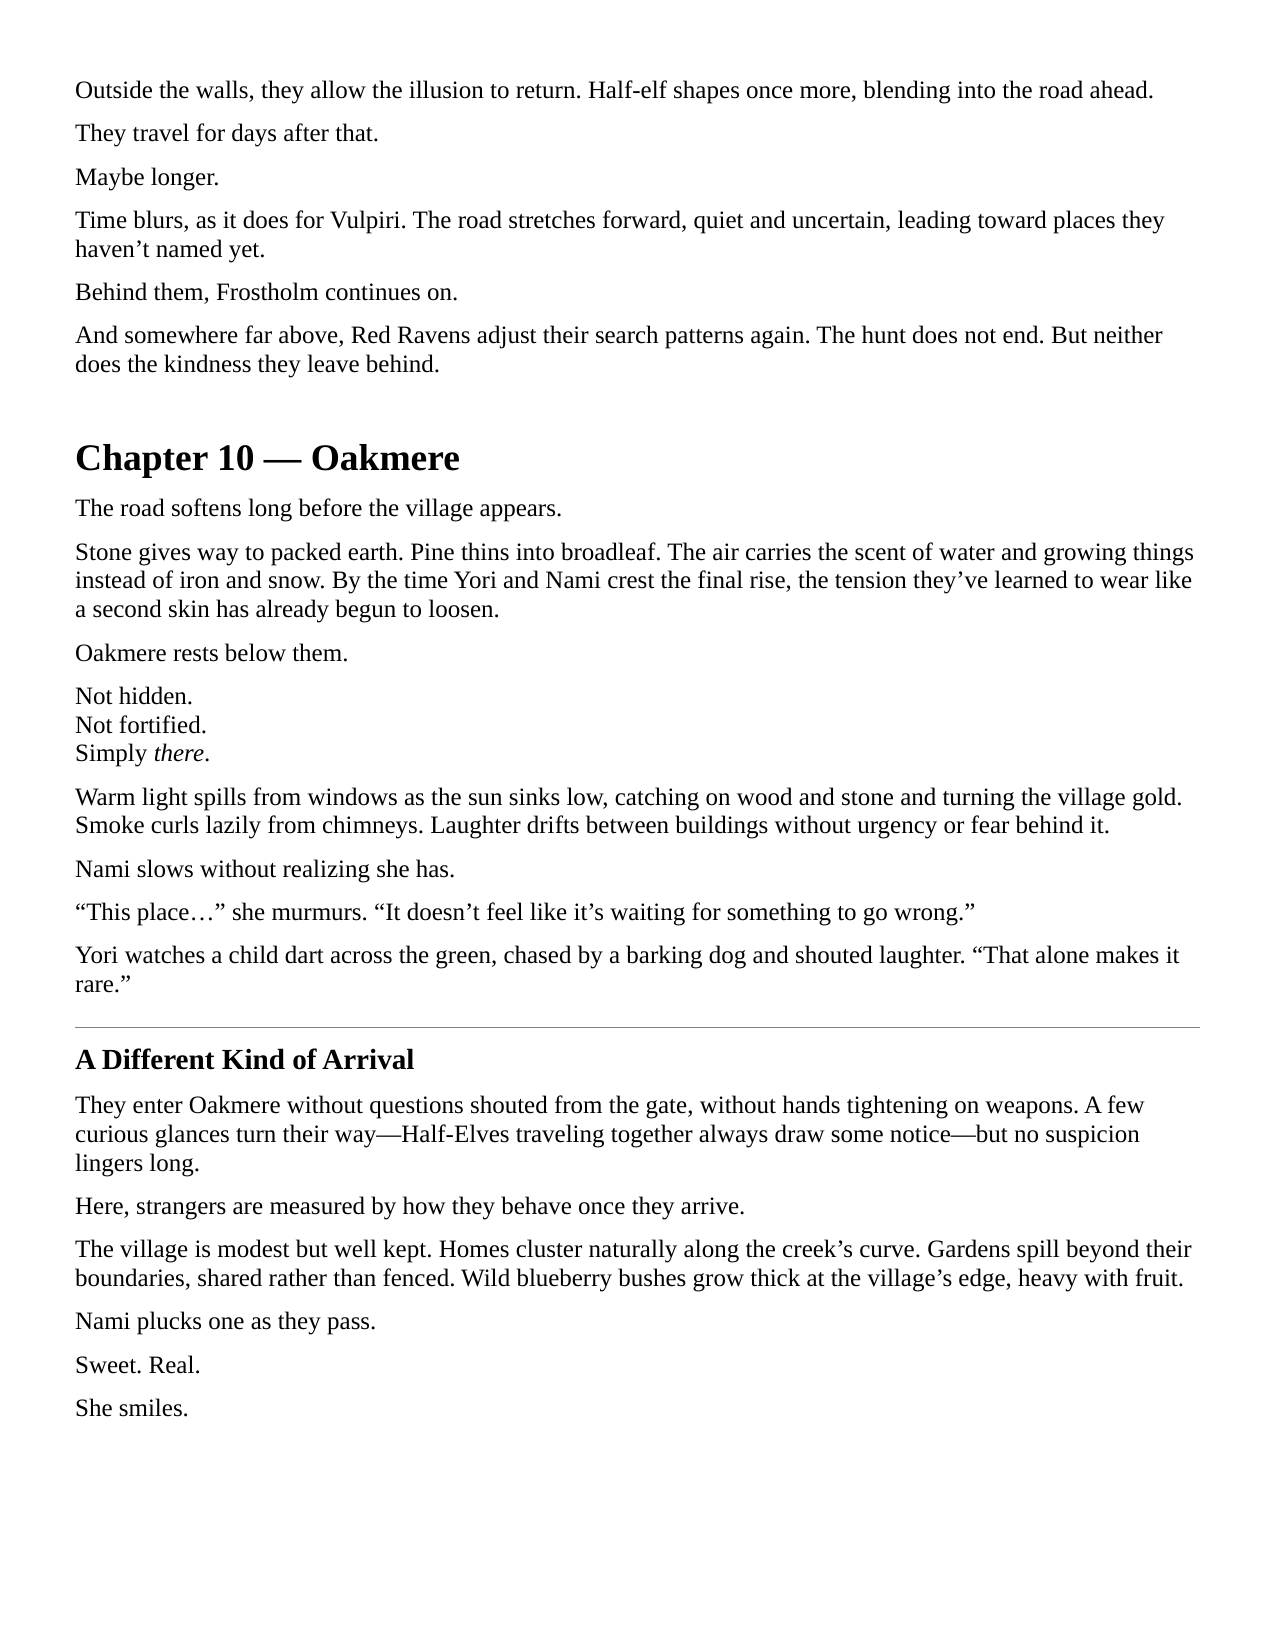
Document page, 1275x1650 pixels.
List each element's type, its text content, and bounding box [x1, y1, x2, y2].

text Sweet. Real. [75, 1350, 1200, 1378]
text Nami slows without realizing she has. [75, 854, 1200, 883]
text Time blurs, as it does for Vulpiri. The road stretches forward, quiet and uncertain, leading toward places they haven’t named yet. [75, 205, 1200, 262]
text Yori watches a child dart across the green, chased by a barking dog and shouted laughter. “That alone makes it rare.” [75, 941, 1200, 998]
text Oakmere rests below them. [75, 638, 1200, 666]
text They travel for days after that. [75, 118, 1200, 147]
text Warm light spills from windows as the sun sinks low, catching on wood and stone and turning the village gold. Smoke curls lazily from chimneys. Laughter drifts between buildings without urgency or fear behind it. [75, 782, 1200, 839]
text Stone gives way to packed earth. Pine thins into broadleaf. The air carries the scent of water and growing things instead of iron and snow. By the time Yori and Nami crest the final rise, the tension they’ve learned to wear like a second skin has already begun to loosen. [75, 537, 1200, 623]
text The road softens long before the village appears. [75, 493, 1200, 522]
text They enter Oakmere without questions shouted from the gate, without hands tightening on weapons. A few curious glances turn their way—Half-Elves traveling together always draw some notice—but no suspicion lingers long. [75, 1090, 1200, 1176]
text The village is modest but well kept. Homes cluster naturally along the creek’s curve. Gardens spill beyond their boundaries, shared rather than fenced. Wild blueberry bushes grow thick at the village’s edge, heavy with fruit. [75, 1234, 1200, 1292]
text Maybe longer. [75, 162, 1200, 190]
subtitle A Different Kind of Arrival [75, 1042, 1200, 1076]
text She smiles. [75, 1393, 1200, 1422]
text Here, strangers are measured by how they behave once they arrive. [75, 1191, 1200, 1220]
text “This place…” she murmurs. “It doesn’t feel like it’s waiting for something to go wrong.” [75, 897, 1200, 926]
text Behind them, Frostholm continues on. [75, 277, 1200, 306]
subtitle Chapter 10 — Oakmere [75, 436, 1200, 479]
text Not hidden. Not fortified. Simply there. [75, 681, 1200, 767]
text And somewhere far above, Red Ravens adjust their search patterns again. The hunt does not end. But neither does the kindness they leave behind. [75, 320, 1200, 378]
text Nami plucks one as they pass. [75, 1306, 1200, 1335]
text Outside the walls, they allow the illusion to return. Half-elf shapes once more, blending into the road ahead. [75, 75, 1200, 104]
